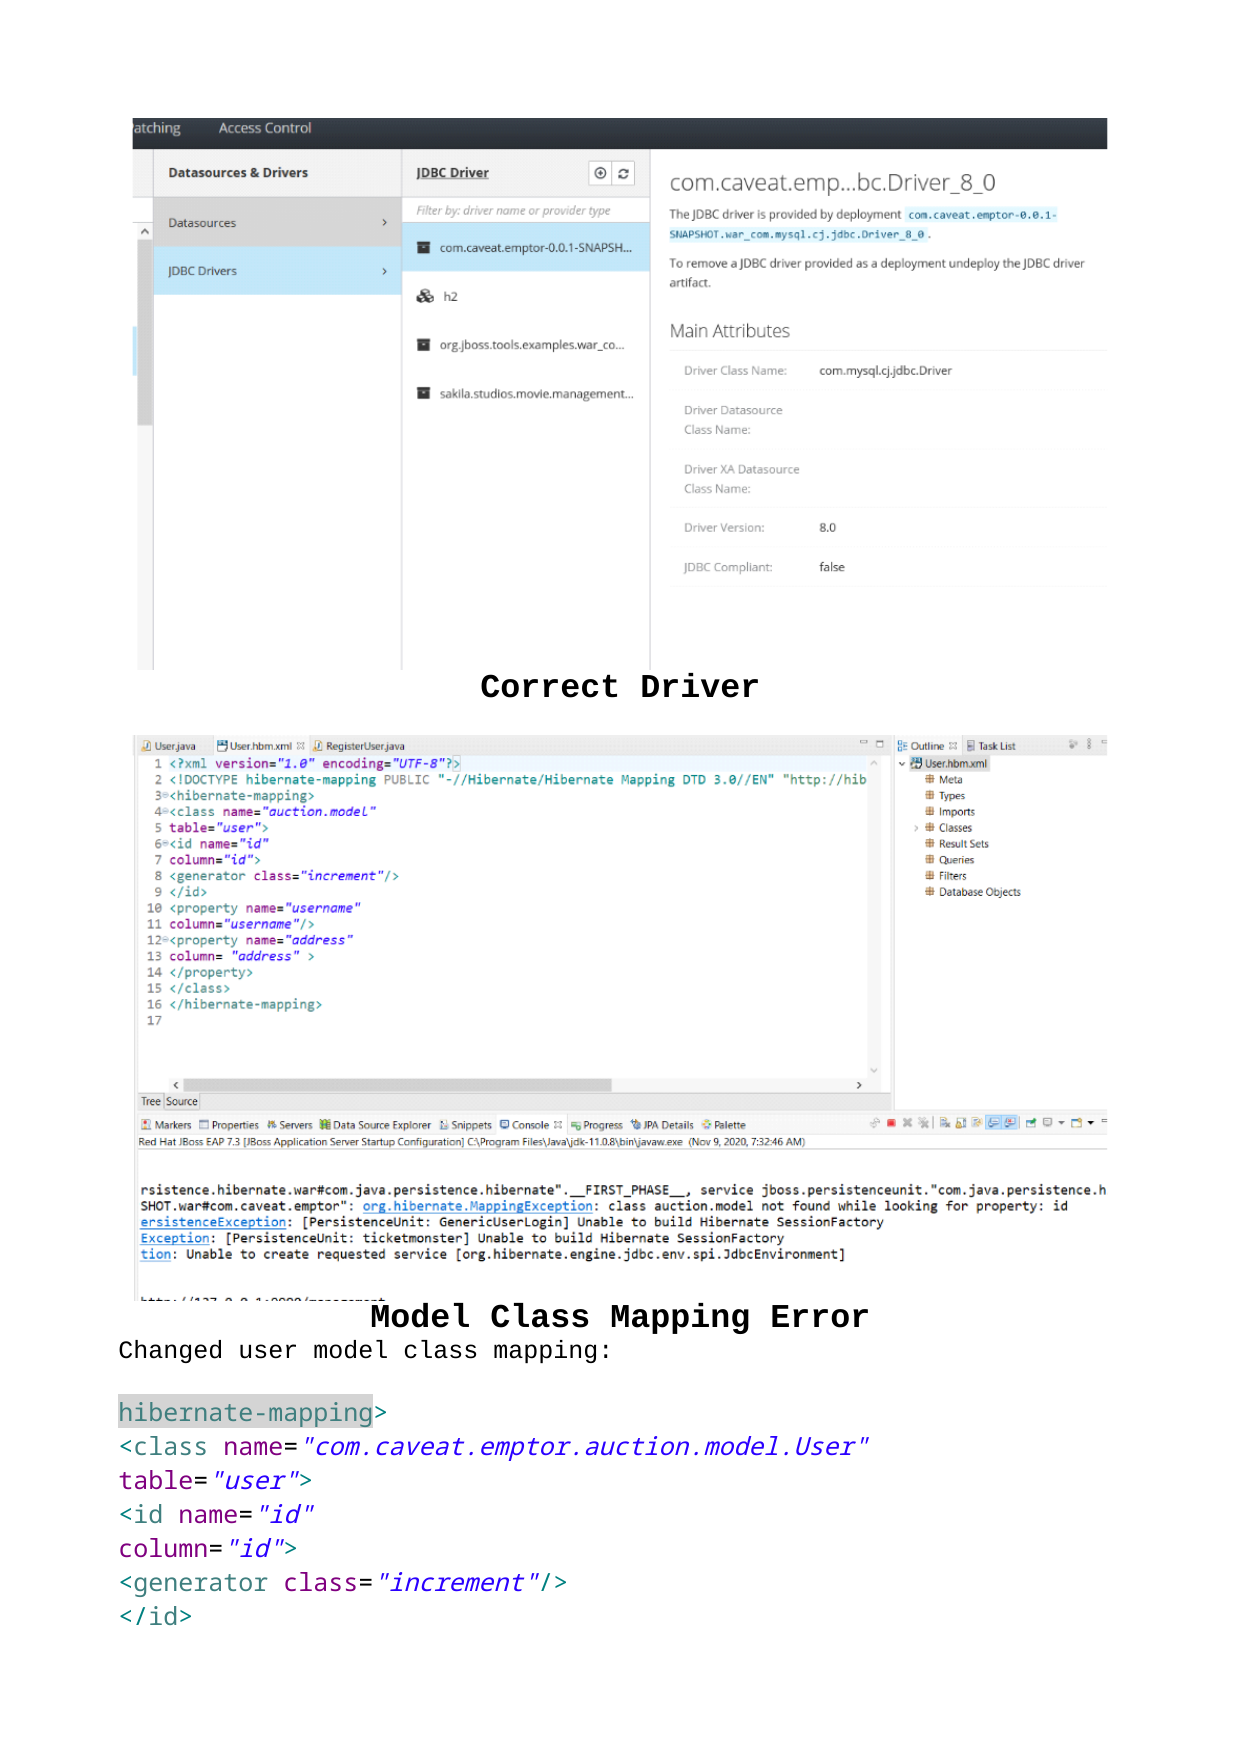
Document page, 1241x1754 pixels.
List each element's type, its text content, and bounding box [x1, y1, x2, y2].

text column="id"> [118, 1531, 1122, 1565]
text </id> [118, 1599, 1122, 1633]
text hibernate-mapping> [118, 1394, 1122, 1428]
text Correct Driver [118, 669, 1122, 707]
text <id name="id" [118, 1497, 1122, 1531]
text Model Class Mapping Error [118, 1300, 1122, 1338]
text <generator class="increment"/> [118, 1565, 1122, 1599]
text <class name="com.caveat.emptor.auction.model.User" [118, 1428, 1122, 1462]
text Changed user model class mapping: [118, 1338, 1122, 1366]
text table="user"> [118, 1462, 1122, 1497]
